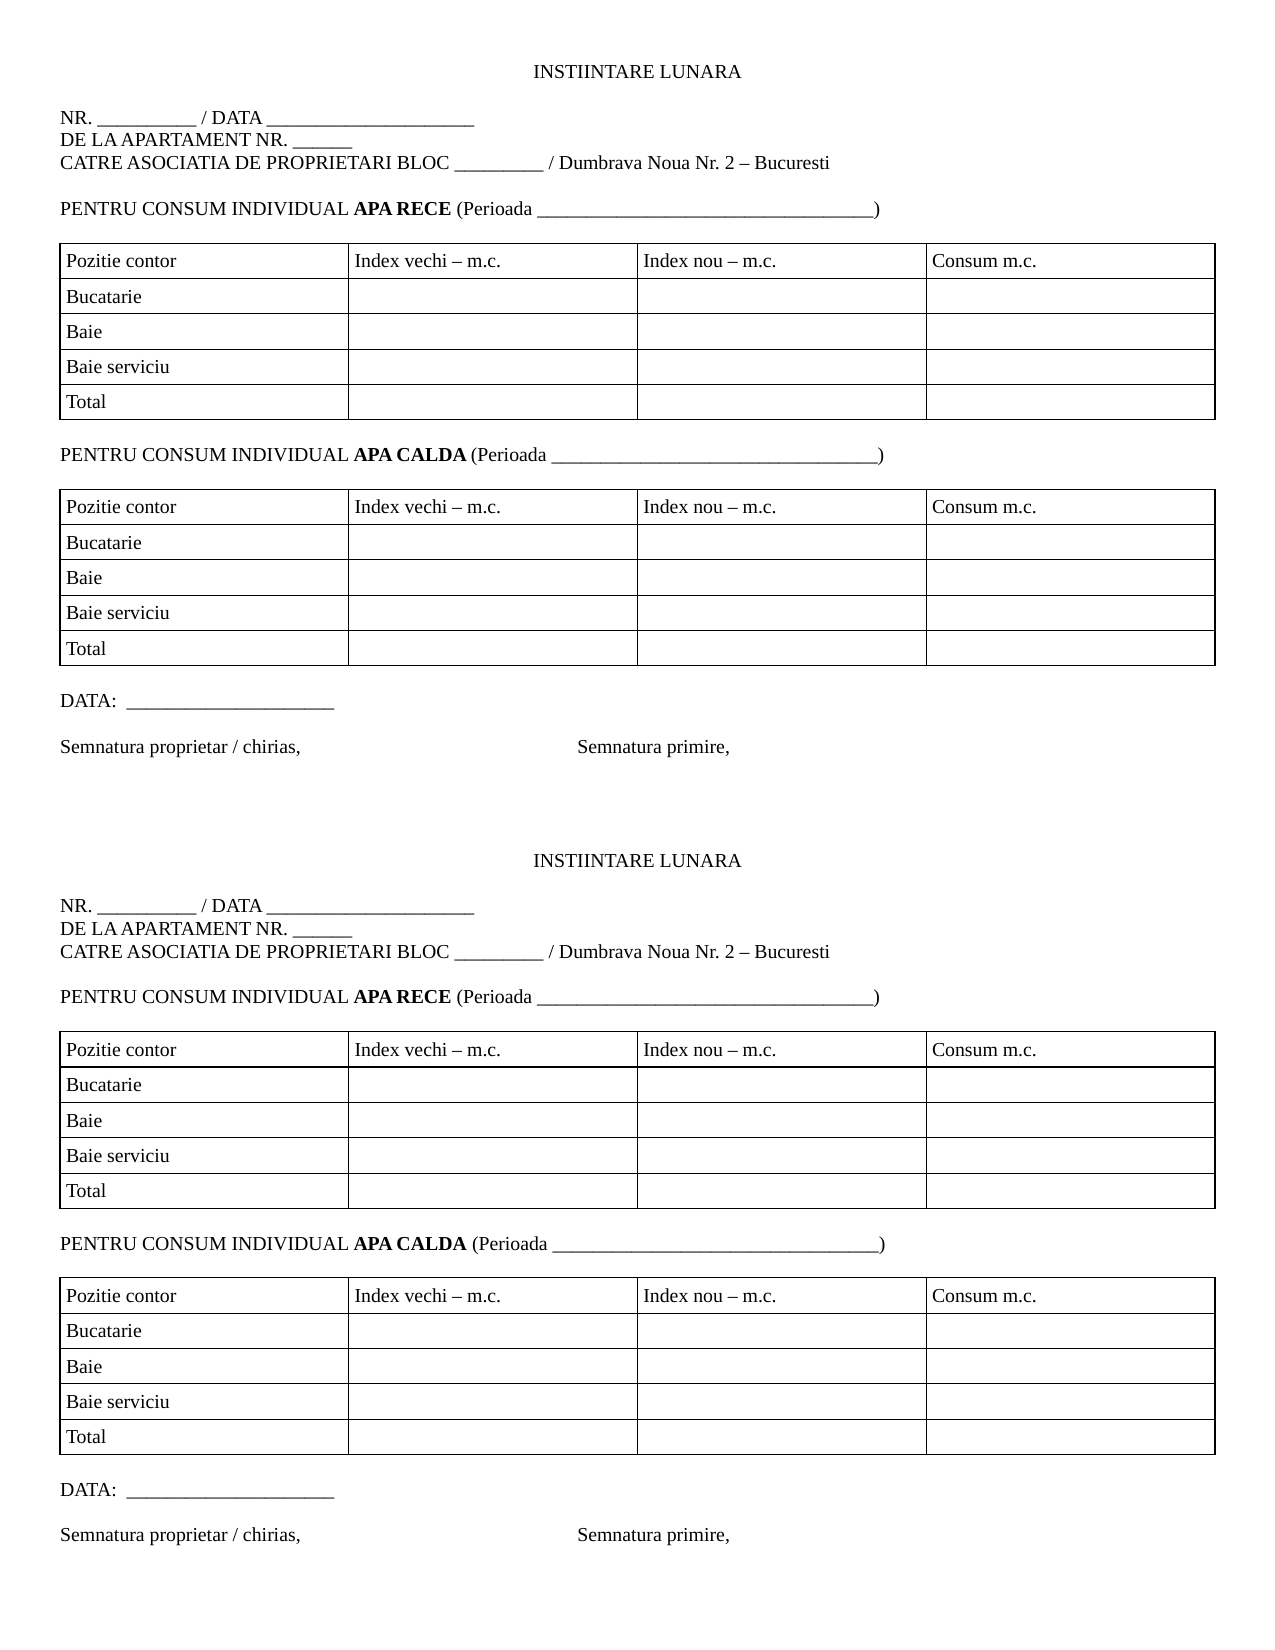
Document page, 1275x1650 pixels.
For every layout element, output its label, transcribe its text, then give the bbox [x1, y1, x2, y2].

table_header Index nou – m.c. [638, 244, 926, 278]
table_cell [638, 1384, 926, 1418]
text CATRE ASOCIATIA DE PROPRIETARI BLOC _________ / Dumbrava Noua Nr. 2 – Bucuresti [60, 151, 1215, 174]
table_cell [638, 1068, 926, 1102]
text Semnatura proprietar / chirias, Semnatura primire, [60, 734, 1215, 757]
table_header Consum m.c. [927, 490, 1214, 524]
table_cell Total [61, 385, 348, 419]
table_cell [349, 631, 637, 665]
table_cell [638, 350, 926, 384]
table_cell [638, 631, 926, 665]
text INSTIINTARE LUNARA [60, 60, 1215, 83]
table_header Index nou – m.c. [638, 1032, 926, 1066]
table_cell Baie [61, 560, 348, 594]
table_cell [927, 560, 1214, 594]
table_header Consum m.c. [927, 1032, 1214, 1066]
table_cell [927, 350, 1214, 384]
text INSTIINTARE LUNARA [60, 849, 1215, 871]
table_cell [927, 1349, 1214, 1383]
table_cell Total [61, 1420, 348, 1454]
table_cell [349, 596, 637, 630]
table_cell Bucatarie [61, 279, 348, 313]
text DATA: _____________________ [60, 689, 1215, 712]
text PENTRU CONSUM INDIVIDUAL APA CALDA (Perioada _________________________________) [60, 1232, 1215, 1254]
text PENTRU CONSUM INDIVIDUAL APA CALDA (Perioada _________________________________) [60, 443, 1215, 466]
table_cell [349, 1174, 637, 1208]
text DATA: _____________________ [60, 1478, 1215, 1500]
table_cell Baie serviciu [61, 350, 348, 384]
table_cell [927, 385, 1214, 419]
table_cell Bucatarie [61, 1314, 348, 1348]
table_cell [349, 1314, 637, 1348]
table_header Index nou – m.c. [638, 1278, 926, 1312]
table_cell [638, 596, 926, 630]
table_cell [927, 1103, 1214, 1137]
table_header Pozitie contor [61, 244, 348, 278]
table_cell [638, 1420, 926, 1454]
table_header Pozitie contor [61, 1278, 348, 1312]
table_cell Baie serviciu [61, 596, 348, 630]
table_cell [638, 1103, 926, 1137]
table_header Consum m.c. [927, 1278, 1214, 1312]
table_cell [349, 1420, 637, 1454]
table_cell [638, 1314, 926, 1348]
table_header Index vechi – m.c. [349, 244, 637, 278]
table_cell [927, 525, 1214, 559]
table_cell Baie serviciu [61, 1138, 348, 1172]
table_cell [638, 1138, 926, 1172]
table_cell [349, 314, 637, 348]
table_cell [927, 596, 1214, 630]
table_cell Baie [61, 1349, 348, 1383]
table_cell [349, 1103, 637, 1137]
text CATRE ASOCIATIA DE PROPRIETARI BLOC _________ / Dumbrava Noua Nr. 2 – Bucuresti [60, 940, 1215, 963]
table_cell [927, 1420, 1214, 1454]
table_cell [927, 1314, 1214, 1348]
table_cell [638, 314, 926, 348]
text PENTRU CONSUM INDIVIDUAL APA RECE (Perioada __________________________________) [60, 197, 1215, 220]
table_cell [638, 560, 926, 594]
table_cell [349, 279, 637, 313]
table_header Index vechi – m.c. [349, 1278, 637, 1312]
text NR. __________ / DATA _____________________ [60, 106, 1215, 128]
table_cell [349, 350, 637, 384]
table_cell [349, 1068, 637, 1102]
table_cell [927, 1068, 1214, 1102]
table_cell Baie [61, 1103, 348, 1137]
table_header Consum m.c. [927, 244, 1214, 278]
table_cell Total [61, 631, 348, 665]
table_cell [927, 1384, 1214, 1418]
text PENTRU CONSUM INDIVIDUAL APA RECE (Perioada __________________________________) [60, 986, 1215, 1008]
table_cell [927, 314, 1214, 348]
table_cell [638, 1174, 926, 1208]
table_header Pozitie contor [61, 1032, 348, 1066]
table_cell [638, 279, 926, 313]
table_cell Baie serviciu [61, 1384, 348, 1418]
table_cell [349, 560, 637, 594]
text DE LA APARTAMENT NR. ______ [60, 128, 1215, 151]
table_cell [349, 1384, 637, 1418]
table_cell [638, 385, 926, 419]
table_header Index vechi – m.c. [349, 490, 637, 524]
text DE LA APARTAMENT NR. ______ [60, 917, 1215, 940]
table_cell [927, 279, 1214, 313]
text NR. __________ / DATA _____________________ [60, 894, 1215, 917]
table_cell Bucatarie [61, 525, 348, 559]
text Semnatura proprietar / chirias, Semnatura primire, [60, 1523, 1215, 1546]
table_cell [927, 1174, 1214, 1208]
table_cell Baie [61, 314, 348, 348]
table_cell [927, 631, 1214, 665]
table_cell [927, 1138, 1214, 1172]
table_cell Total [61, 1174, 348, 1208]
table_cell Bucatarie [61, 1068, 348, 1102]
table_header Index nou – m.c. [638, 490, 926, 524]
table_cell [638, 525, 926, 559]
table_cell [349, 1138, 637, 1172]
table_header Pozitie contor [61, 490, 348, 524]
table_cell [349, 525, 637, 559]
table_cell [349, 1349, 637, 1383]
table_cell [638, 1349, 926, 1383]
table_cell [349, 385, 637, 419]
table_header Index vechi – m.c. [349, 1032, 637, 1066]
